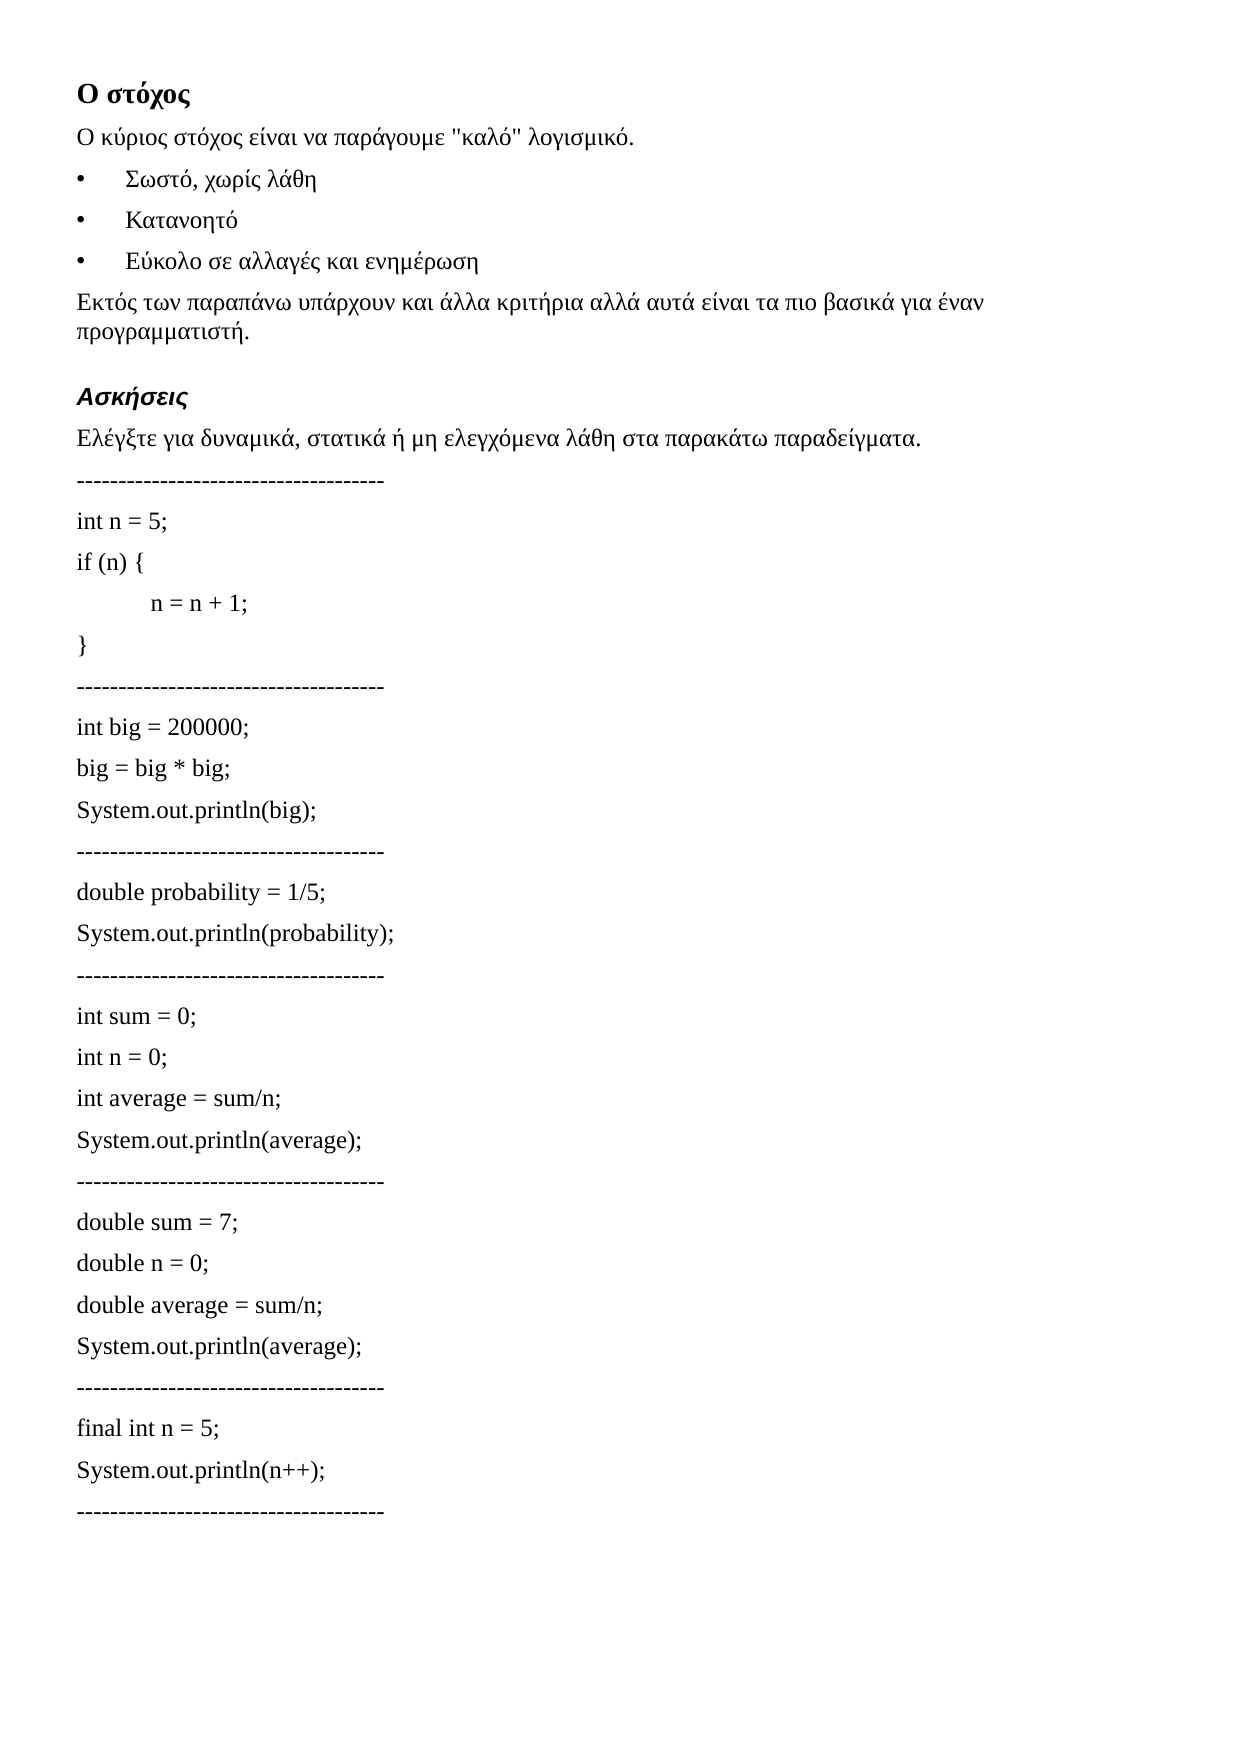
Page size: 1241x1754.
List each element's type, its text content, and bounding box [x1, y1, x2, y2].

text int sum = 0; [76, 1001, 1164, 1030]
text int average = sum/n; [76, 1083, 1164, 1112]
subtitle Ασκήσεις [76, 382, 1164, 411]
text ------------------------------------- [76, 960, 1164, 988]
text ------------------------------------- [76, 1372, 1164, 1401]
text System.out.println(average); [76, 1331, 1164, 1360]
list Σωστό, χωρίς λάθη [76, 164, 1164, 192]
text big = big * big; [76, 753, 1164, 782]
text int n = 0; [76, 1042, 1164, 1071]
text System.out.println(average); [76, 1125, 1164, 1153]
text ------------------------------------- [76, 836, 1164, 865]
text double average = sum/n; [76, 1290, 1164, 1318]
text n = n + 1; [76, 588, 1164, 617]
text int big = 200000; [76, 712, 1164, 741]
list Εύκολο σε αλλαγές και ενημέρωση [76, 246, 1164, 275]
text System.out.println(n++); [76, 1455, 1164, 1483]
text } [76, 630, 1164, 658]
text System.out.println(probability); [76, 918, 1164, 947]
text System.out.println(big); [76, 795, 1164, 823]
text ------------------------------------- [76, 1166, 1164, 1195]
text ------------------------------------- [76, 465, 1164, 493]
text int n = 5; [76, 506, 1164, 535]
text final int n = 5; [76, 1413, 1164, 1442]
text double sum = 7; [76, 1207, 1164, 1236]
subtitle Ο στόχος [76, 76, 1164, 110]
text double probability = 1/5; [76, 877, 1164, 906]
text Ελέγξτε για δυναμικά, στατικά ή μη ελεγχόμενα λάθη στα παρακάτω παραδείγματα. [76, 423, 1164, 452]
text Ο κύριος στόχος είναι να παράγουμε "καλό" λογισμικό. [76, 122, 1164, 151]
text if (n) { [76, 547, 1164, 576]
text Εκτός των παραπάνω υπάρχουν και άλλα κριτήρια αλλά αυτά είναι τα πιο βασικά για έναν προγραμματιστή. [76, 287, 1164, 345]
text double n = 0; [76, 1248, 1164, 1277]
list Κατανοητό [76, 205, 1164, 234]
text ------------------------------------- [76, 671, 1164, 700]
text ------------------------------------- [76, 1496, 1164, 1525]
